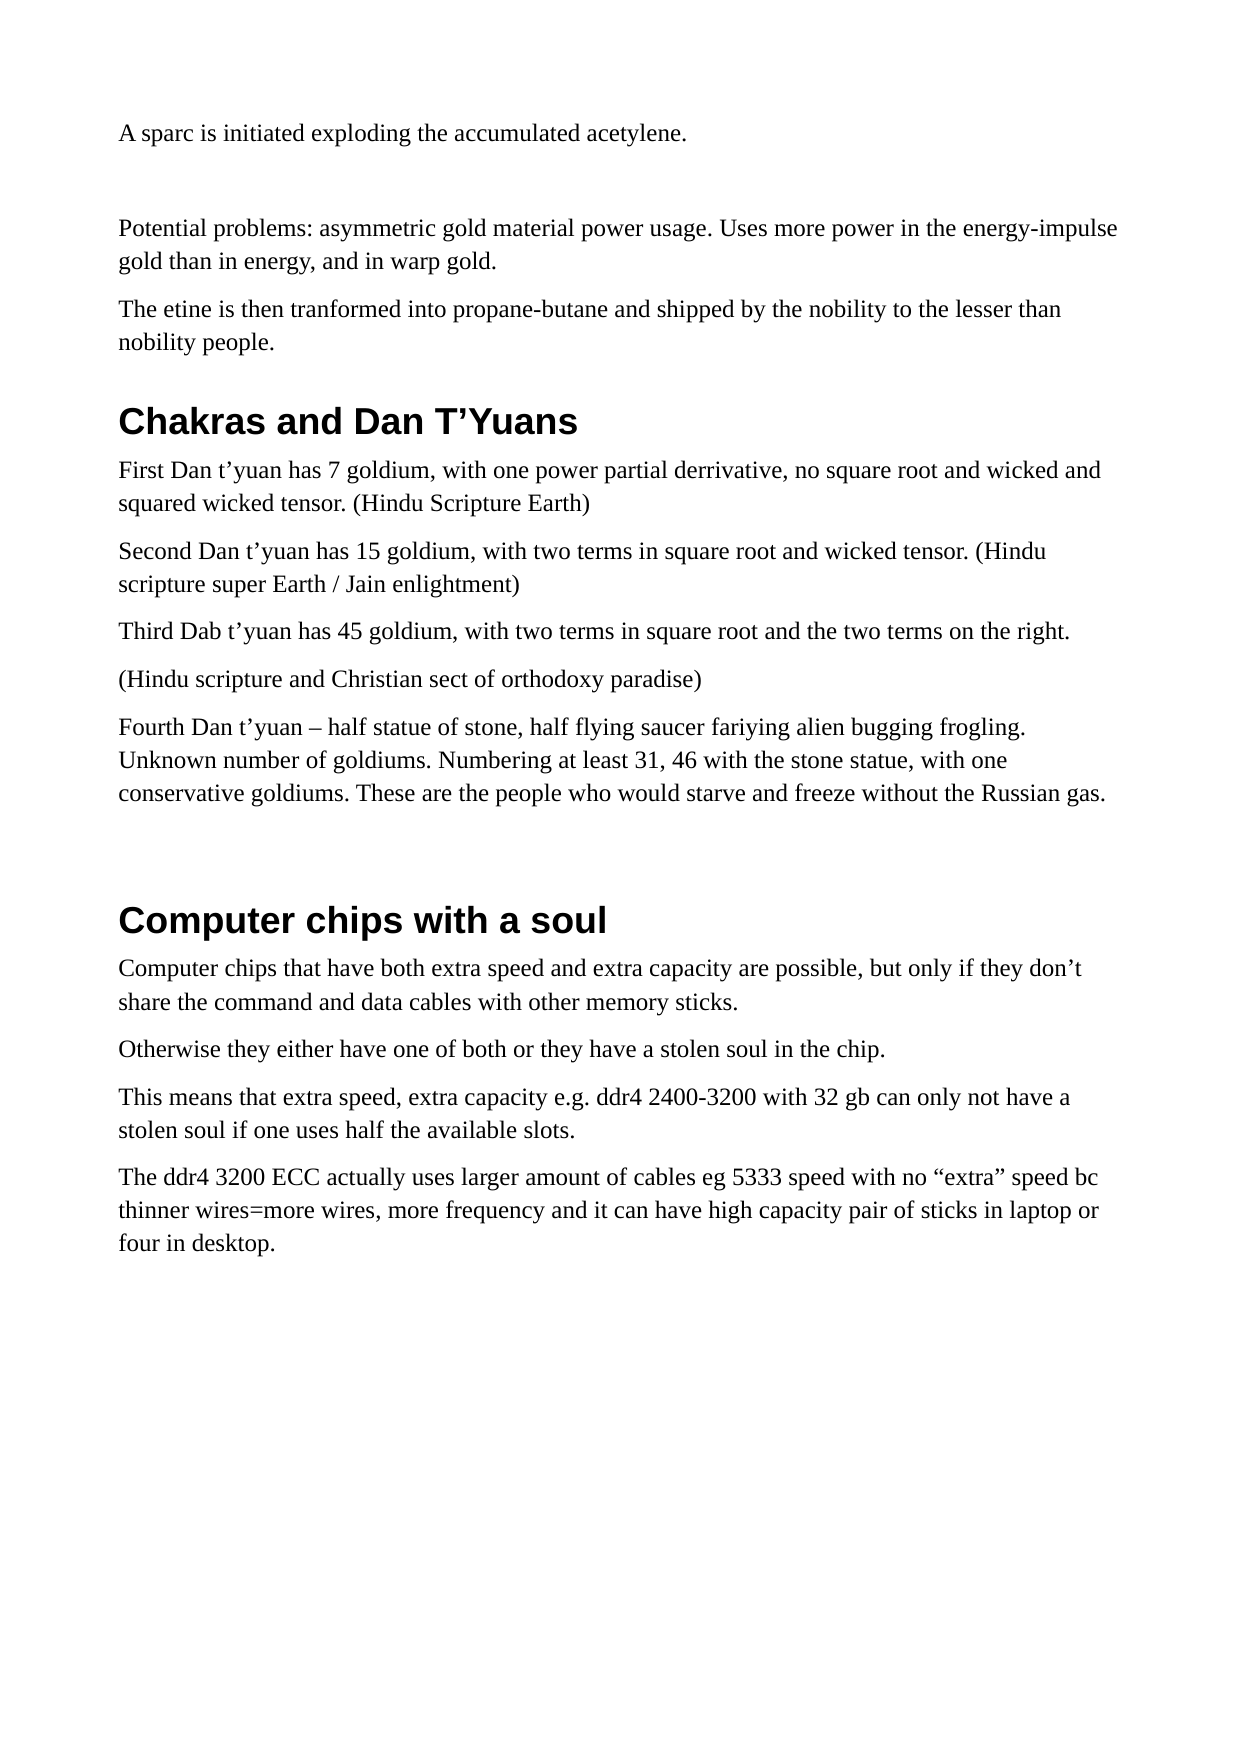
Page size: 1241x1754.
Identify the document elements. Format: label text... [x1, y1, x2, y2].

text Second Dan t’yuan has 15 goldium, with two terms in square root and wicked tensor. (Hindu scripture super Earth / Jain enlightment) [118, 536, 1122, 598]
subtitle Computer chips with a soul [118, 898, 1122, 941]
subtitle Chakras and Dan T’Yuans [118, 399, 1122, 443]
text First Dan t’yuan has 7 goldium, with one power partial derrivative, no square root and wicked and squared wicked tensor. (Hindu Scripture Earth) [118, 455, 1122, 517]
text The ddr4 3200 ECC actually uses larger amount of cables eg 5333 speed with no “extra” speed bc thinner wires=more wires, more frequency and it can have high capacity pair of sticks in laptop or four in desktop. [118, 1162, 1122, 1257]
text A sparc is initiated exploding the accumulated acetylene. [118, 118, 1122, 147]
text Otherwise they either have one of both or they have a stolen soul in the chip. [118, 1034, 1122, 1063]
text This means that extra speed, extra capacity e.g. ddr4 2400-3200 with 32 gb can only not have a stolen soul if one uses half the available slots. [118, 1082, 1122, 1143]
text Computer chips that have both extra speed and extra capacity are possible, but only if they don’t share the command and data cables with other memory sticks. [118, 953, 1122, 1015]
text Fourth Dan t’yuan – half statue of stone, half flying saucer fariying alien bugging frogling. Unknown number of goldiums. Numbering at least 31, 46 with the stone statue, with one conservative goldiums. These are the people who would starve and freeze without the Russian gas. [118, 712, 1122, 806]
text The etine is then tranformed into propane-butane and shipped by the nobility to the lesser than nobility people. [118, 294, 1122, 356]
text Third Dab t’yuan has 45 goldium, with two terms in square root and the two terms on the right. [118, 616, 1122, 645]
text (Hindu scripture and Christian sect of orthodoxy paradise) [118, 664, 1122, 693]
text Potential problems: asymmetric gold material power usage. Uses more power in the energy-impulse gold than in energy, and in warp gold. [118, 213, 1122, 275]
